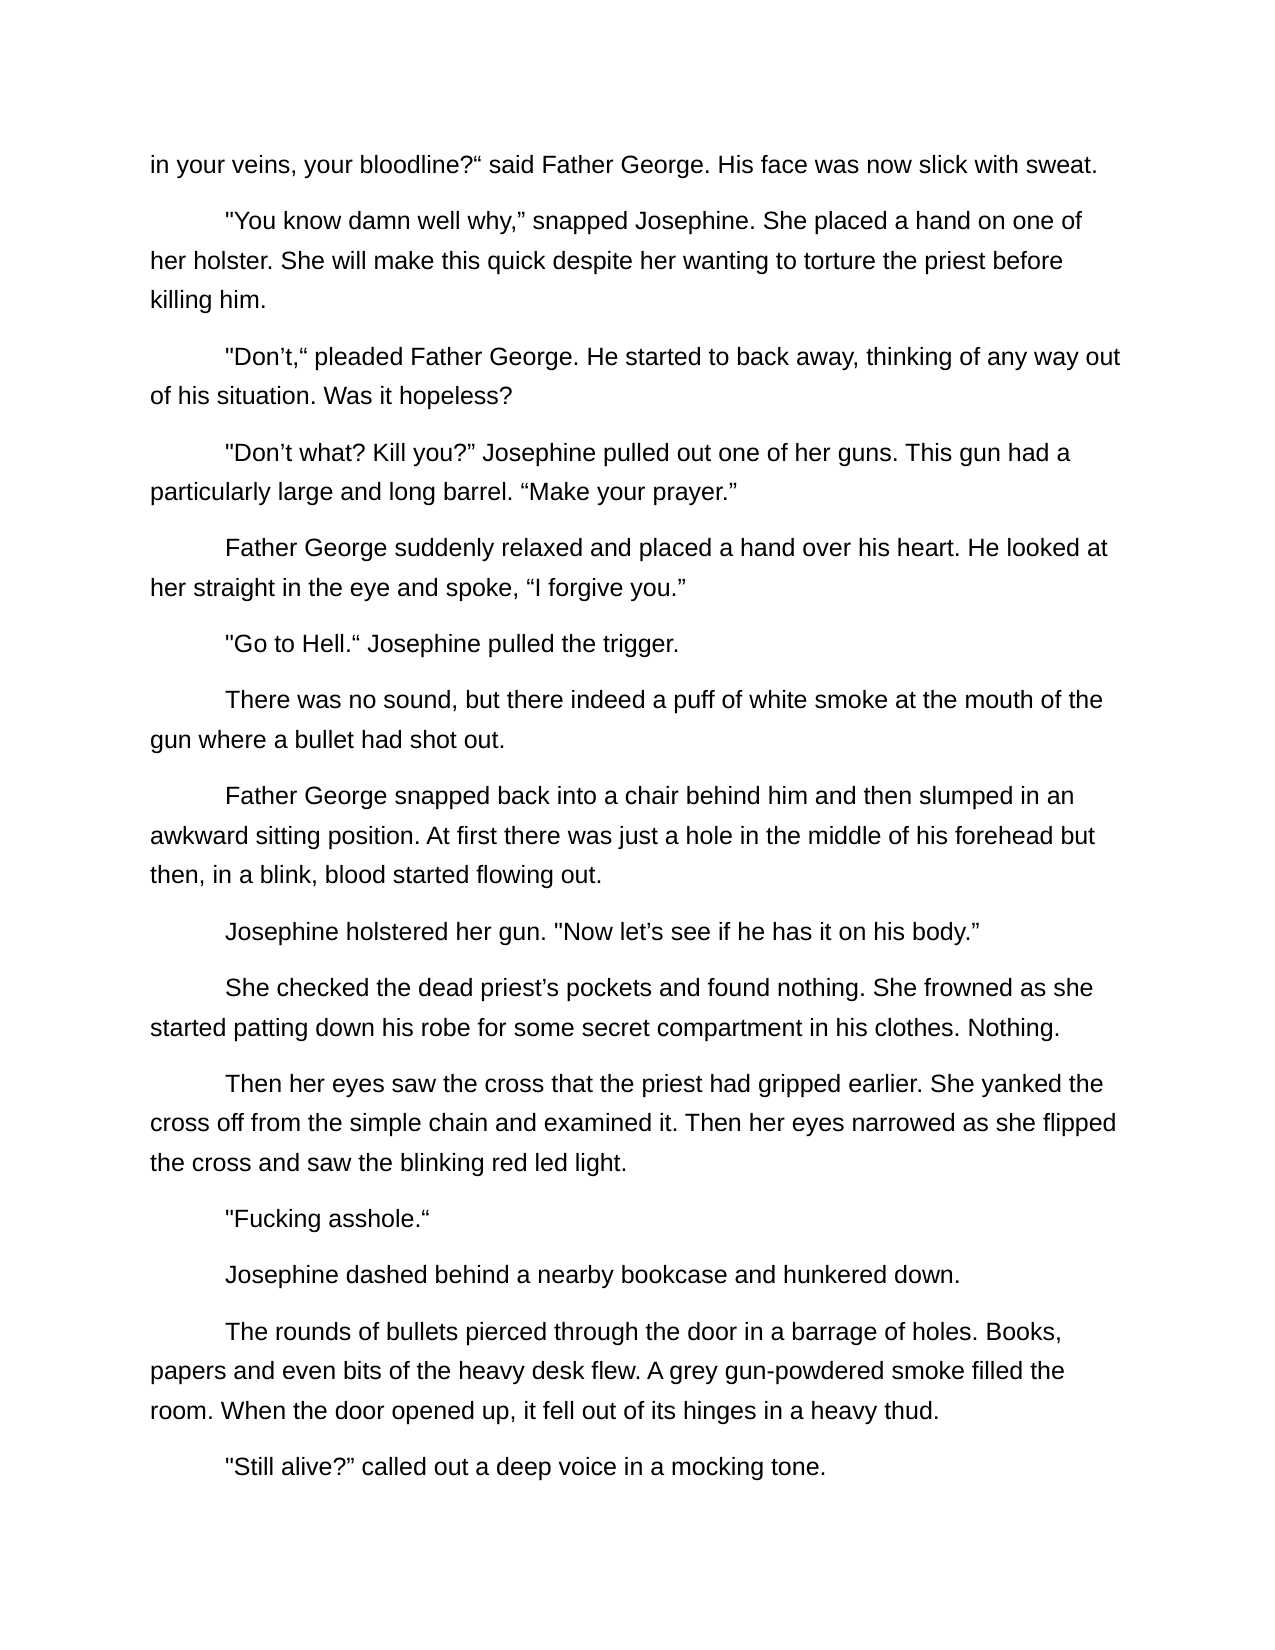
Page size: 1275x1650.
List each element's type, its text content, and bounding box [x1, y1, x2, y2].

text Josephine holstered her gun. "Now let’s see if he has it on his body.” [150, 917, 1125, 945]
text Father George suddenly relaxed and placed a hand over his heart. He looked at her straight in the eye and spoke, “I forgive you.” [150, 533, 1125, 602]
text The rounds of bullets pierced through the door in a barrage of holes. Books, papers and even bits of the heavy desk flew. A grey gun-powdered smoke filled the room. When the door opened up, it fell out of its hinges in a heavy thud. [150, 1317, 1125, 1424]
text "Go to Hell.“ Josephine pulled the trigger. [150, 629, 1125, 658]
text in your veins, your bloodline?“ said Father George. His face was now slick with sweat. [150, 150, 1125, 179]
text There was no sound, but there indeed a puff of white smoke at the mouth of the gun where a bullet had shot out. [150, 685, 1125, 754]
text "Don’t what? Kill you?” Josephine pulled out one of her guns. This gun had a particularly large and long barrel. “Make your prayer.” [150, 437, 1125, 506]
text "You know damn well why,” snapped Josephine. She placed a hand on one of her holster. She will make this quick despite her wanting to torture the priest before killing him. [150, 206, 1125, 314]
text Father George snapped back into a chair behind him and then slumped in an awkward sitting position. At first there was just a hole in the middle of his forehead but then, in a blink, blood started flowing out. [150, 781, 1125, 889]
text "Fucking asshole.“ [150, 1204, 1125, 1233]
text "Still alive?” called out a deep voice in a mocking tone. [150, 1452, 1125, 1481]
text Josephine dashed behind a nearby bookcase and hunkered down. [150, 1260, 1125, 1289]
text She checked the dead priest’s pockets and found nothing. She frowned as she started patting down his robe for some secret compartment in his clothes. Nothing. [150, 973, 1125, 1041]
text "Don’t,“ pleaded Father George. He started to back away, thinking of any way out of his situation. Was it hopeless? [150, 342, 1125, 410]
text Then her eyes saw the cross that the priest had gripped earlier. She yanked the cross off from the simple chain and examined it. Then her eyes narrowed as she flipped the cross and saw the blinking red led light. [150, 1069, 1125, 1177]
